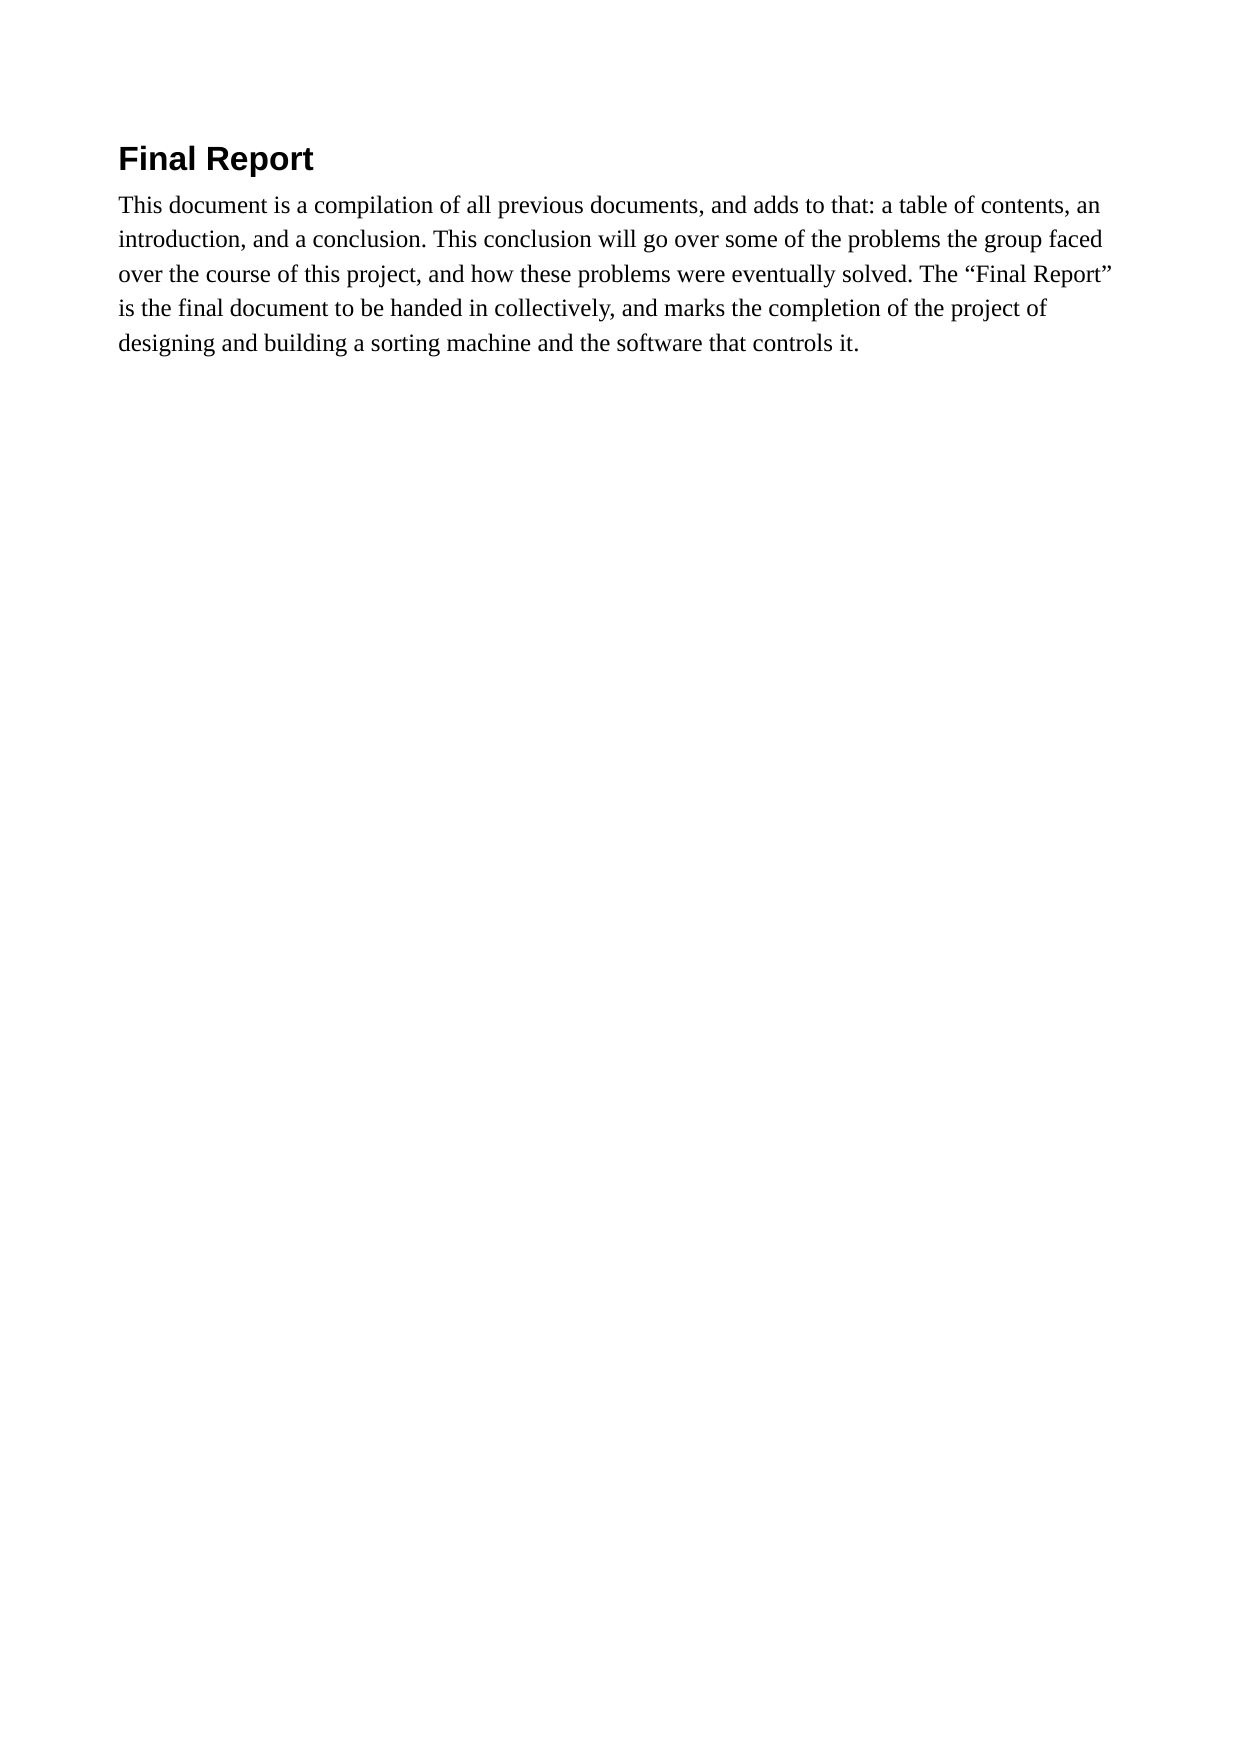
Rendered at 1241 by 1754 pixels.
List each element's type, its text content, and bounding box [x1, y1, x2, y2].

text This document is a compilation of all previous documents, and adds to that: a table of contents, an introduction, and a conclusion. This conclusion will go over some of the problems the group faced over the course of this project, and how these problems were eventually solved. The “Final Report” is the final document to be handed in collectively, and marks the completion of the project of designing and building a sorting machine and the software that controls it. [118, 190, 1122, 357]
subtitle Final Report [118, 139, 1122, 178]
